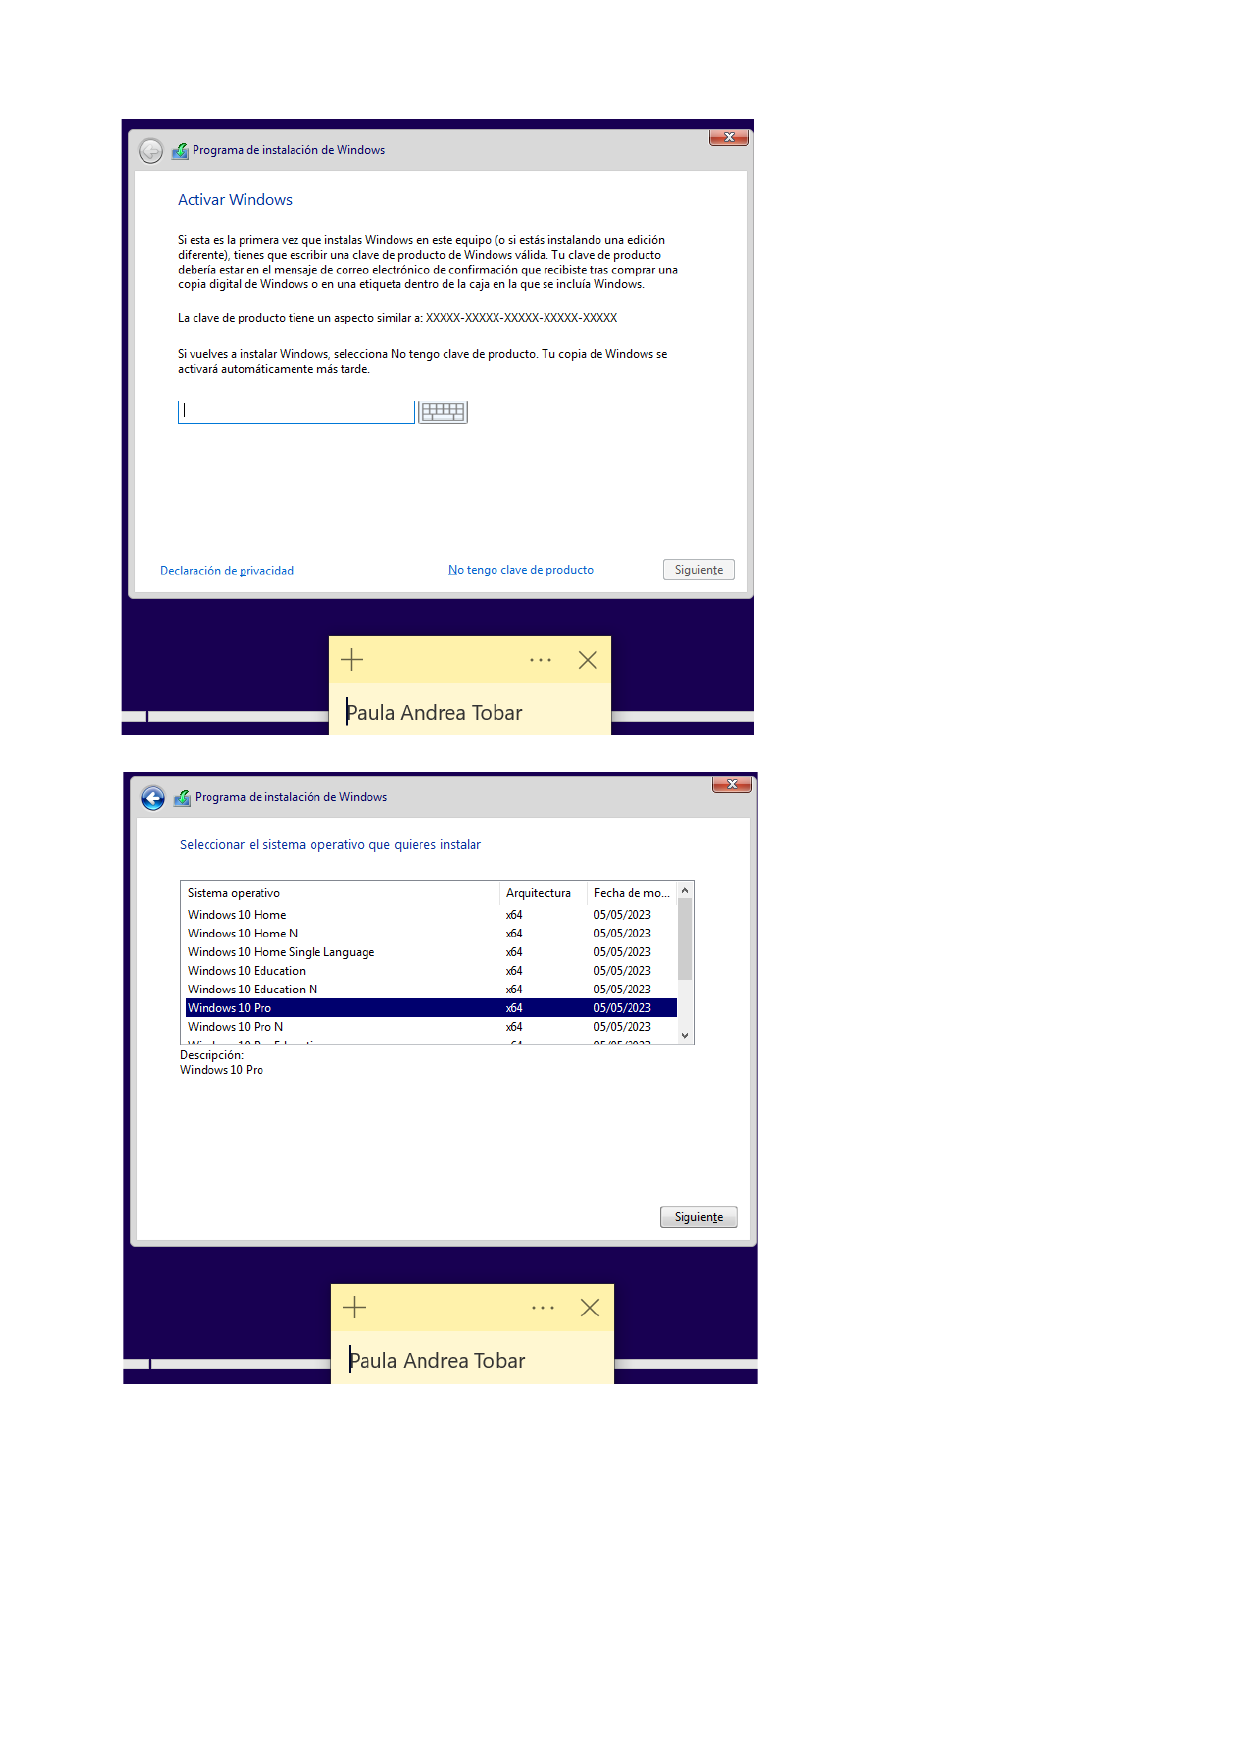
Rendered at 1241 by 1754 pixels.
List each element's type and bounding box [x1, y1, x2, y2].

picture [121, 119, 754, 735]
picture [123, 772, 758, 1384]
